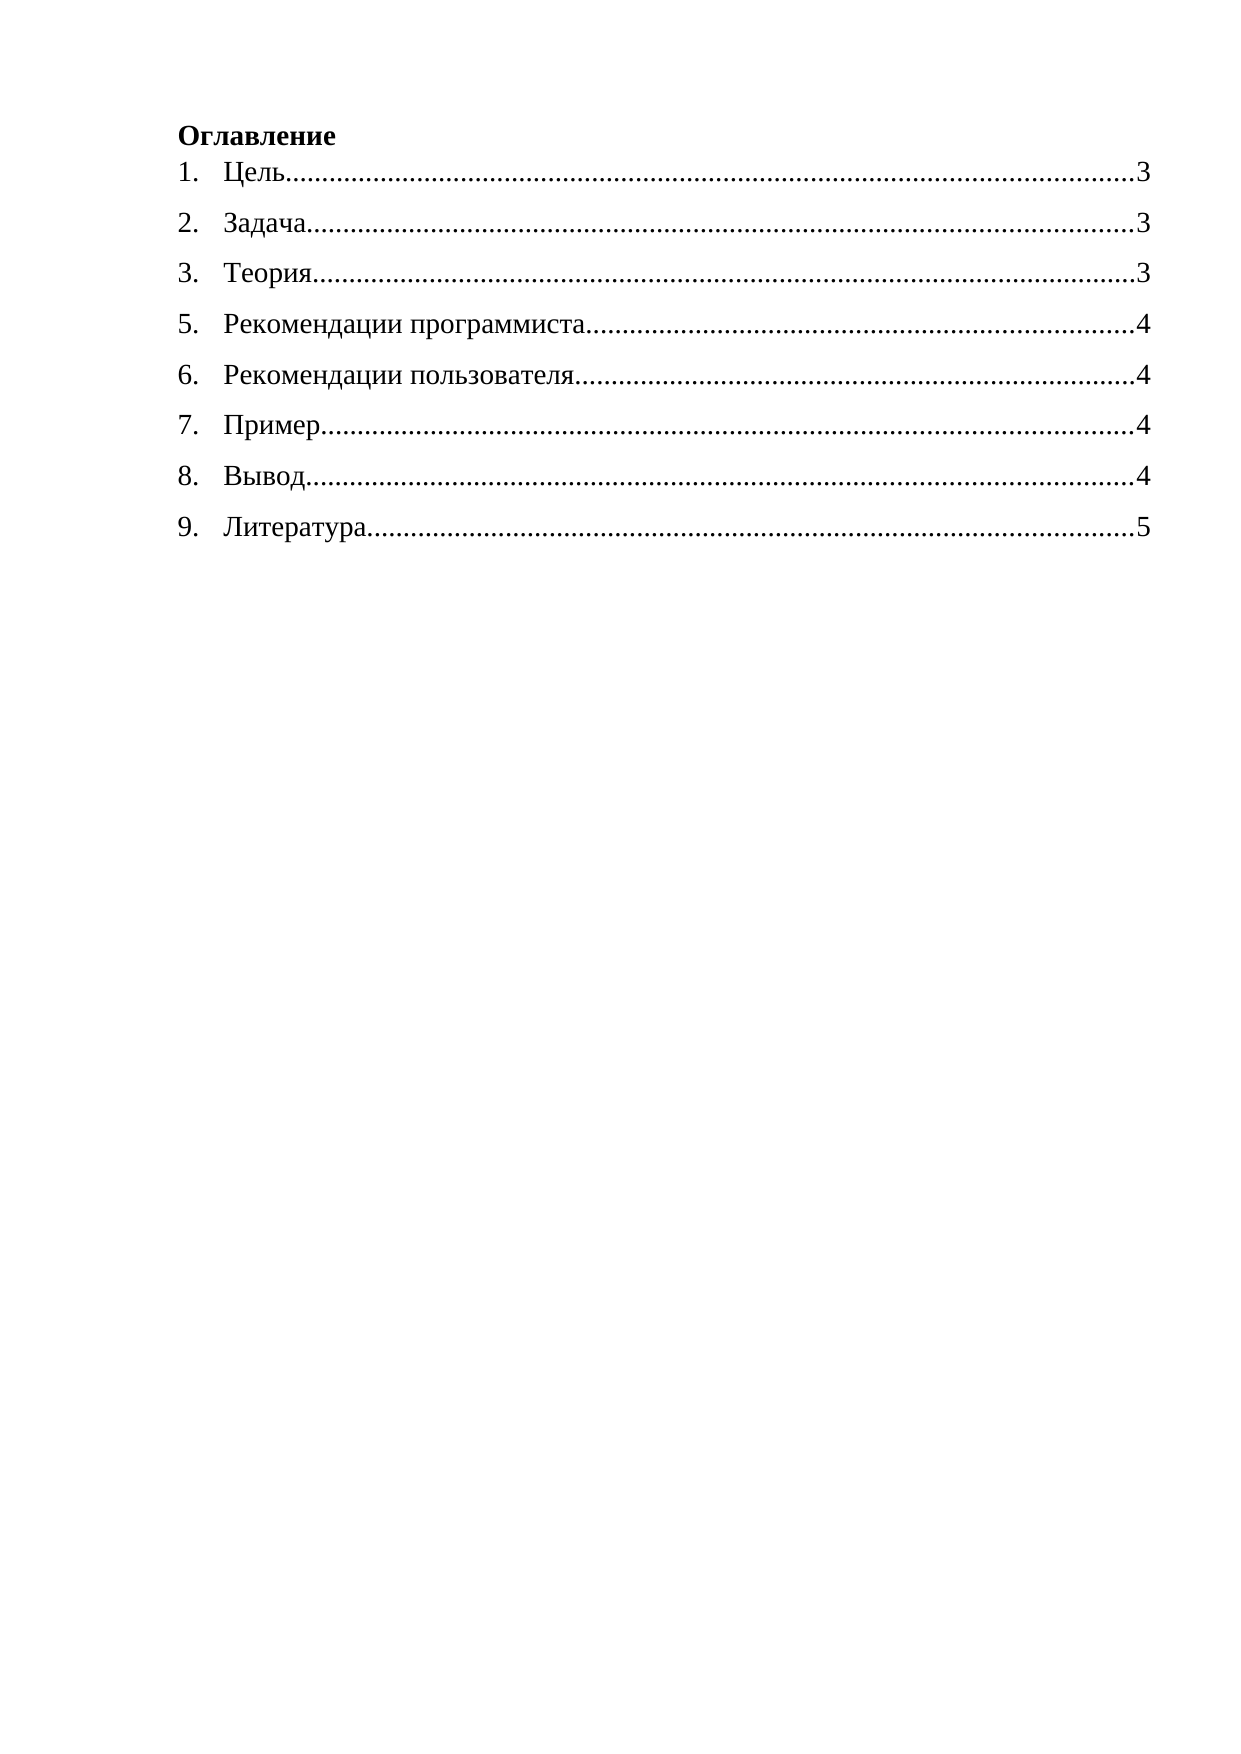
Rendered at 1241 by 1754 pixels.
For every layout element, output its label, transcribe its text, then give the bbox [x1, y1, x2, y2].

subtitle Оглавление [177, 118, 1152, 152]
text 7. Пример 4 [177, 407, 1152, 441]
text 2. Задача 3 [177, 205, 1152, 238]
text 6. Рекомендации пользователя 4 [177, 357, 1152, 390]
text 5. Рекомендации программиста 4 [177, 306, 1152, 340]
text 8. Вывод 4 [177, 458, 1152, 492]
text 1. Цель 3 [177, 154, 1152, 188]
text 9. Литература 5 [177, 509, 1152, 542]
text 3. Теория 3 [177, 256, 1152, 289]
